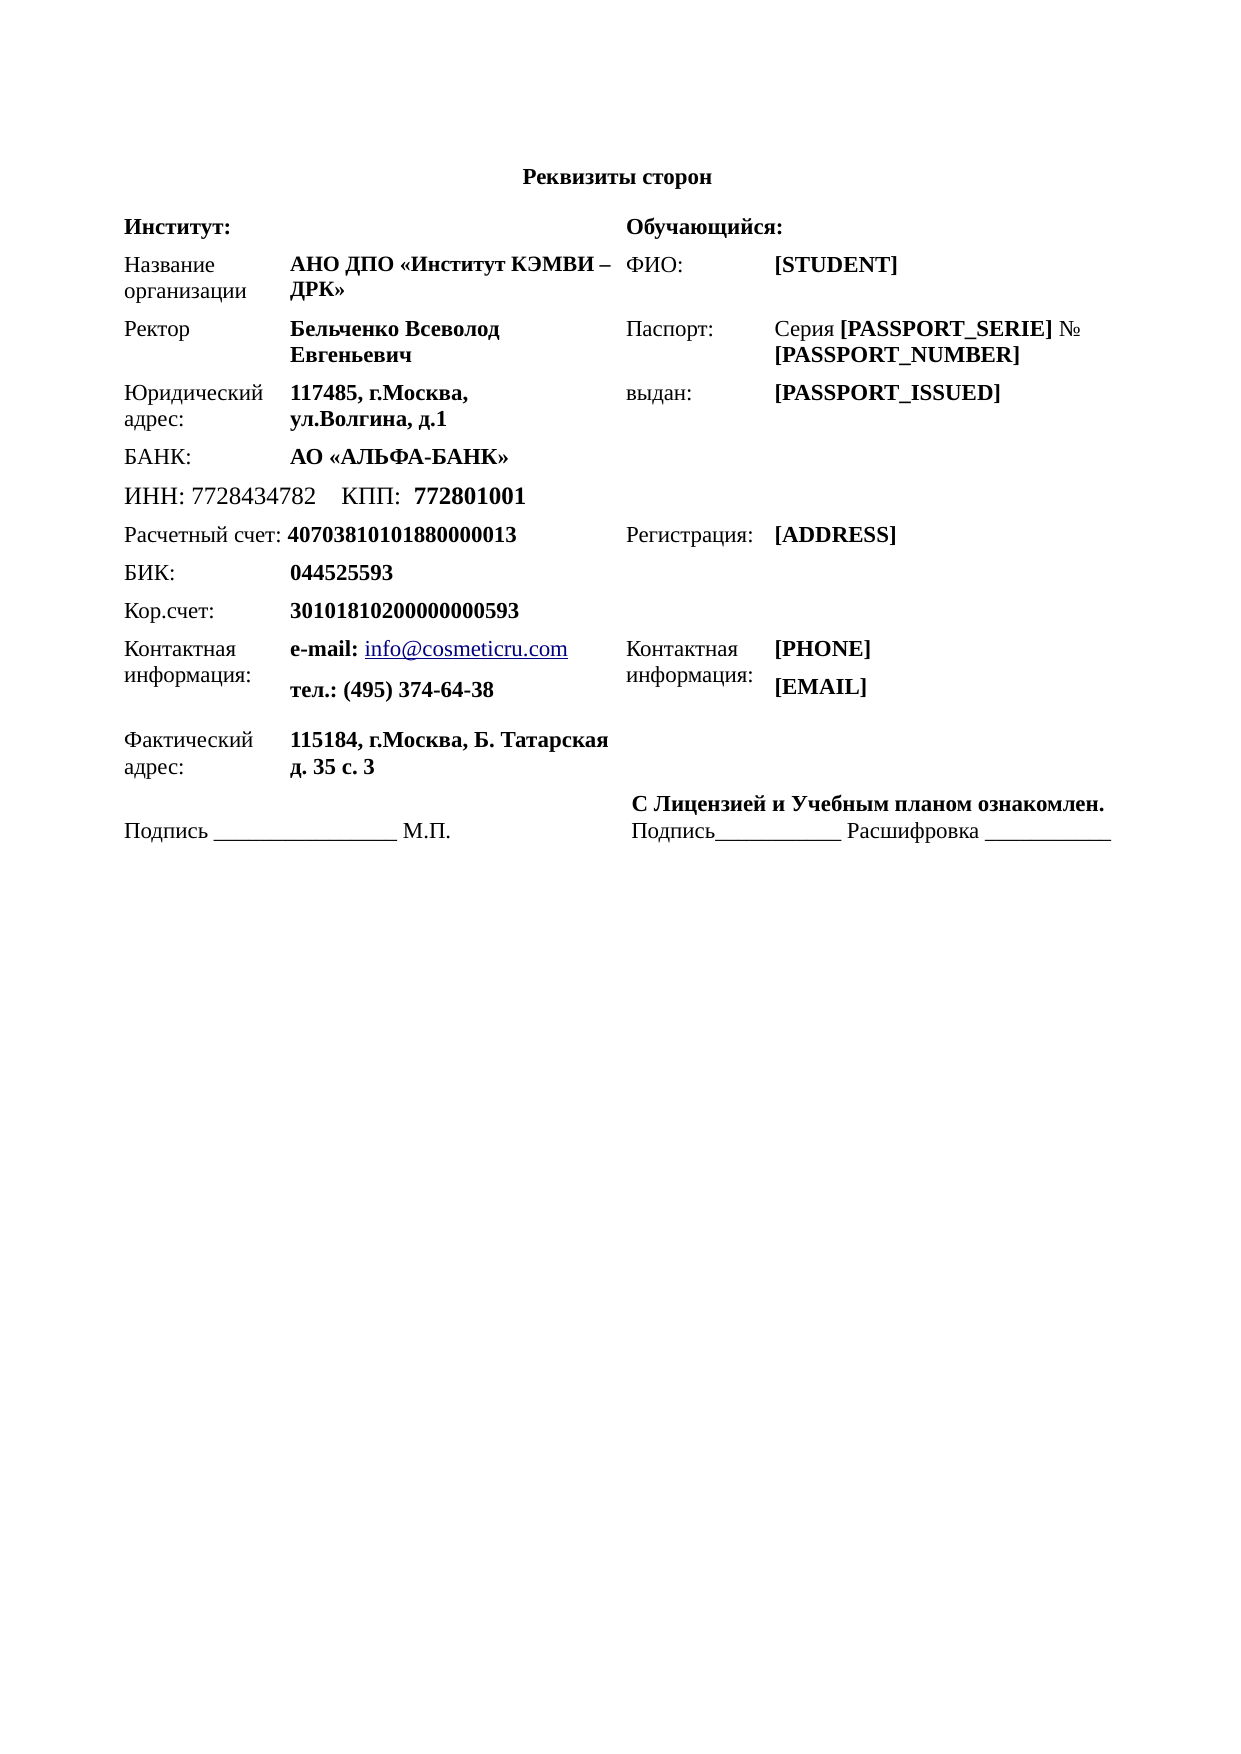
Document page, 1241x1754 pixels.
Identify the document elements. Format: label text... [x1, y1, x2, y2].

table_cell [STUDENT] [769, 245, 1122, 309]
table_cell Контактная информация: [118, 629, 284, 721]
table_cell 044525593 [284, 554, 620, 591]
table_cell Юридический адрес: [118, 374, 284, 438]
table_cell БИК: [118, 554, 284, 591]
table_cell Фактический адрес: [118, 721, 284, 785]
table_cell 30101810200000000593 [284, 591, 620, 629]
table_cell e-mail: info@cosmeticru.com тел.: (495) 374-64-38 [284, 629, 620, 721]
table_cell Серия [PASSPORT_SERIE] № [PASSPORT_NUMBER] [769, 309, 1122, 373]
table_cell выдан: [620, 374, 768, 516]
table_cell [ADDRESS] [769, 516, 1122, 629]
table_cell Ректор [118, 309, 284, 373]
table_cell ФИО: [620, 245, 768, 309]
table_cell АО «АЛЬФА-БАНК» [284, 438, 620, 475]
table_cell ИНН: 7728434782 КПП: 772801001 [118, 475, 620, 516]
table_cell АНО ДПО «Институт КЭМВИ – ДРК» [284, 245, 620, 309]
table_cell 115184, г.Москва, Б. Татарская д. 35 с. 3 [284, 721, 620, 785]
table_cell Контактная информация: [620, 629, 768, 785]
table_cell Регистрация: [620, 516, 768, 629]
table_cell 117485, г.Москва, ул.Волгина, д.1 [284, 374, 620, 438]
table_cell С Лицензией и Учебным планом ознакомлен. Подпись___________ Расшифровка ___________ [620, 785, 1122, 849]
table_cell Паспорт: [620, 309, 768, 373]
table_cell Кор.счет: [118, 591, 284, 629]
table_cell Институт: [118, 207, 620, 245]
table_cell БАНК: [118, 438, 284, 475]
table_cell Название организации [118, 245, 284, 309]
table_cell Расчетный счет: 40703810101880000013 [118, 516, 620, 553]
table_cell [PHONE] [EMAIL] [769, 629, 1122, 785]
table_cell Обучающийся: [620, 207, 1122, 245]
table_header Реквизиты сторон [118, 157, 1122, 207]
table_cell [PASSPORT_ISSUED] [769, 374, 1122, 516]
table_cell Подпись ________________ М.П. [118, 785, 620, 849]
table_cell Бельченко Всеволод Евгеньевич [284, 309, 620, 373]
